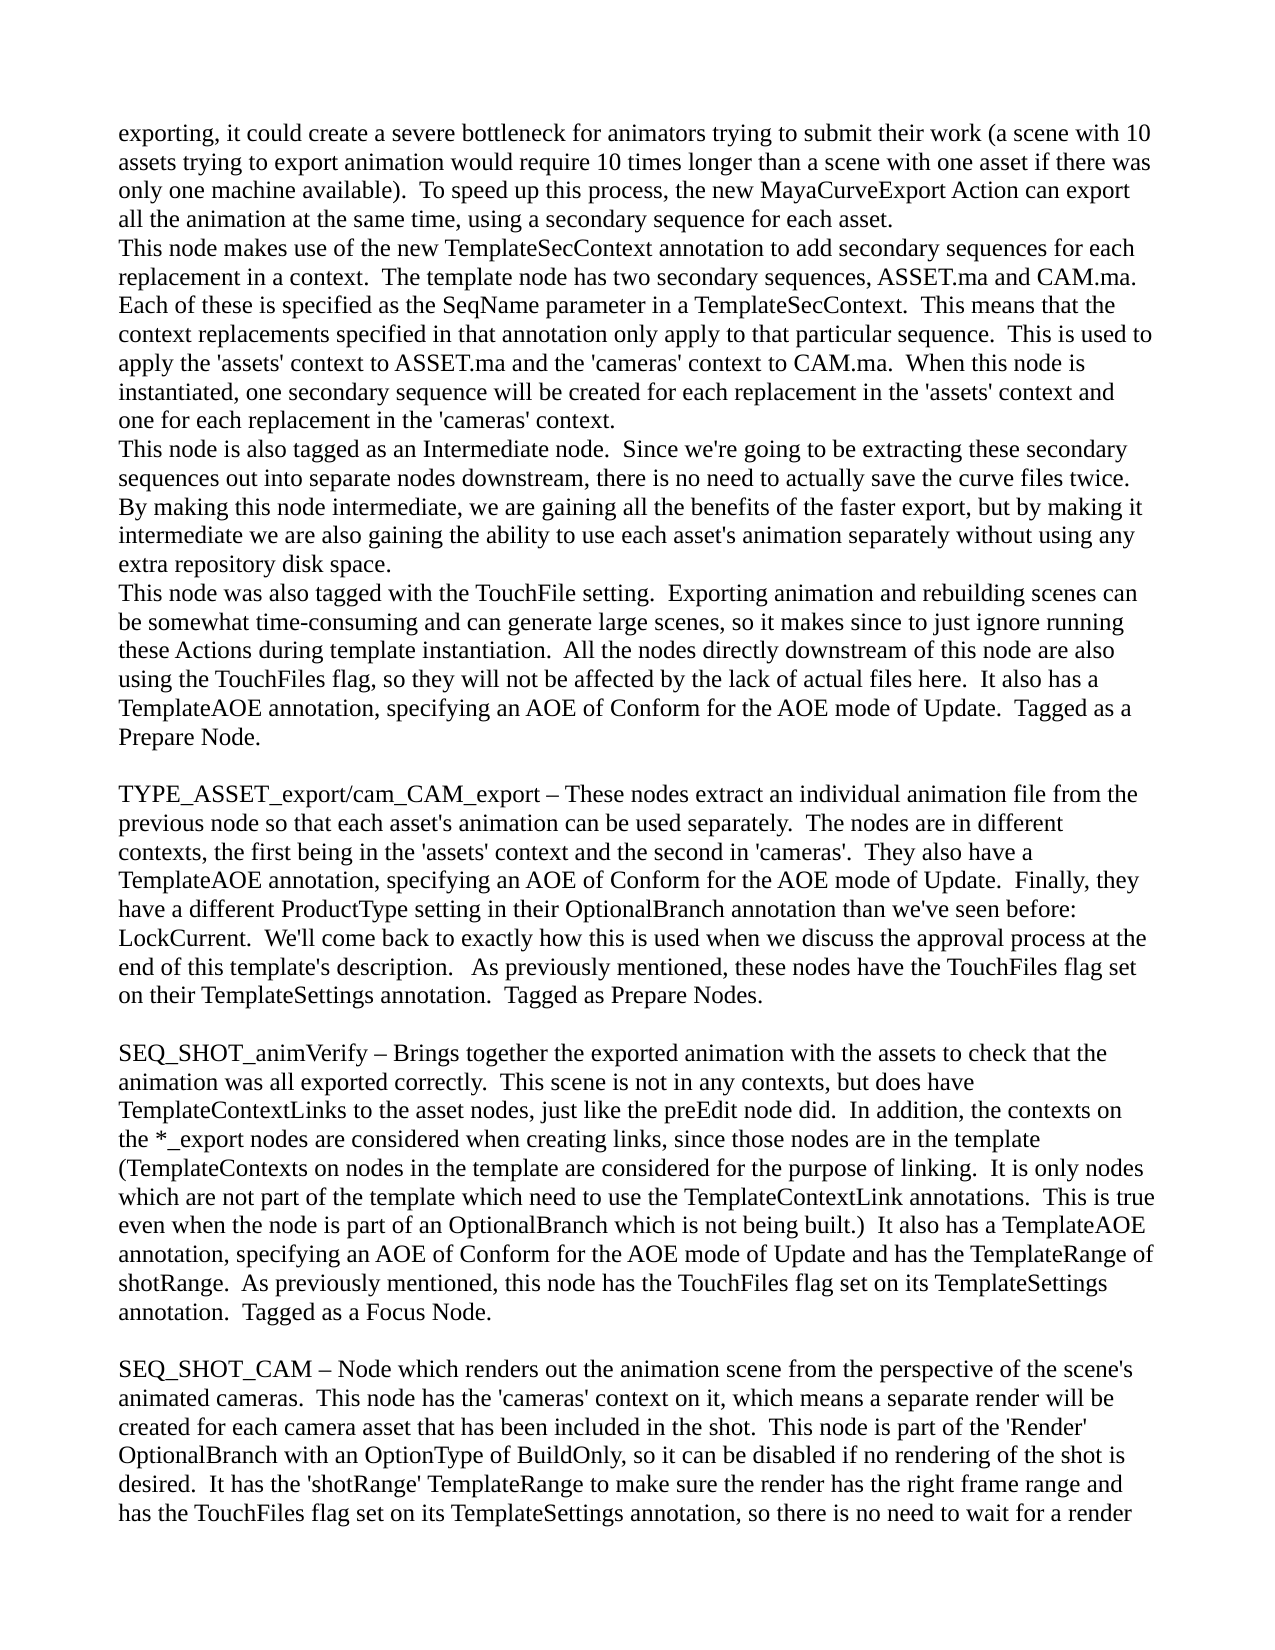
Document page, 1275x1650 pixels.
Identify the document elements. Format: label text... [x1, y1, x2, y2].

text This node makes use of the new TemplateSecContext annotation to add secondary sequences for each replacement in a context. The template node has two secondary sequences, ASSET.ma and CAM.ma. Each of these is specified as the SeqName parameter in a TemplateSecContext. This means that the context replacements specified in that annotation only apply to that particular sequence. This is used to apply the 'assets' context to ASSET.ma and the 'cameras' context to CAM.ma. When this node is instantiated, one secondary sequence will be created for each replacement in the 'assets' context and one for each replacement in the 'cameras' context. [118, 233, 1157, 434]
text exporting, it could create a severe bottleneck for animators trying to submit their work (a scene with 10 assets trying to export animation would require 10 times longer than a scene with one asset if there was only one machine available). To speed up this process, the new MayaCurveExport Action can export all the animation at the same time, using a secondary sequence for each asset. [118, 118, 1157, 233]
text TYPE_ASSET_export/cam_CAM_export – These nodes extract an individual animation file from the previous node so that each asset's animation can be used separately. The nodes are in different contexts, the first being in the 'assets' context and the second in 'cameras'. They also have a TemplateAOE annotation, specifying an AOE of Conform for the AOE mode of Update. Finally, they have a different ProductType setting in their OptionalBranch annotation than we've seen before: LockCurrent. We'll come back to exactly how this is used when we discuss the approval process at the end of this template's description. As previously mentioned, these nodes have the TouchFiles flag set on their TemplateSettings annotation. Tagged as Prepare Nodes. [118, 779, 1157, 1009]
text This node is also tagged as an Intermediate node. Since we're going to be extracting these secondary sequences out into separate nodes downstream, there is no need to actually save the curve files twice. By making this node intermediate, we are gaining all the benefits of the faster export, but by making it intermediate we are also gaining the ability to use each asset's animation separately without using any extra repository disk space. [118, 434, 1157, 578]
text This node was also tagged with the TouchFile setting. Exporting animation and rebuilding scenes can be somewhat time-consuming and can generate large scenes, so it makes since to just ignore running these Actions during template instantiation. All the nodes directly downstream of this node are also using the TouchFiles flag, so they will not be affected by the lack of actual files here. It also has a TemplateAOE annotation, specifying an AOE of Conform for the AOE mode of Update. Tagged as a Prepare Node. [118, 578, 1157, 751]
text SEQ_SHOT_CAM – Node which renders out the animation scene from the perspective of the scene's animated cameras. This node has the 'cameras' context on it, which means a separate render will be created for each camera asset that has been included in the shot. This node is part of the 'Render' OptionalBranch with an OptionType of BuildOnly, so it can be disabled if no rendering of the shot is desired. It has the 'shotRange' TemplateRange to make sure the render has the right frame range and has the TouchFiles flag set on its TemplateSettings annotation, so there is no need to wait for a render [118, 1354, 1157, 1527]
text SEQ_SHOT_animVerify – Brings together the exported animation with the assets to check that the animation was all exported correctly. This scene is not in any contexts, but does have TemplateContextLinks to the asset nodes, just like the preEdit node did. In addition, the contexts on the *_export nodes are considered when creating links, since those nodes are in the template (TemplateContexts on nodes in the template are considered for the purpose of linking. It is only nodes which are not part of the template which need to use the TemplateContextLink annotations. This is true even when the node is part of an OptionalBranch which is not being built.) It also has a TemplateAOE annotation, specifying an AOE of Conform for the AOE mode of Update and has the TemplateRange of shotRange. As previously mentioned, this node has the TouchFiles flag set on its TemplateSettings annotation. Tagged as a Focus Node. [118, 1038, 1157, 1326]
